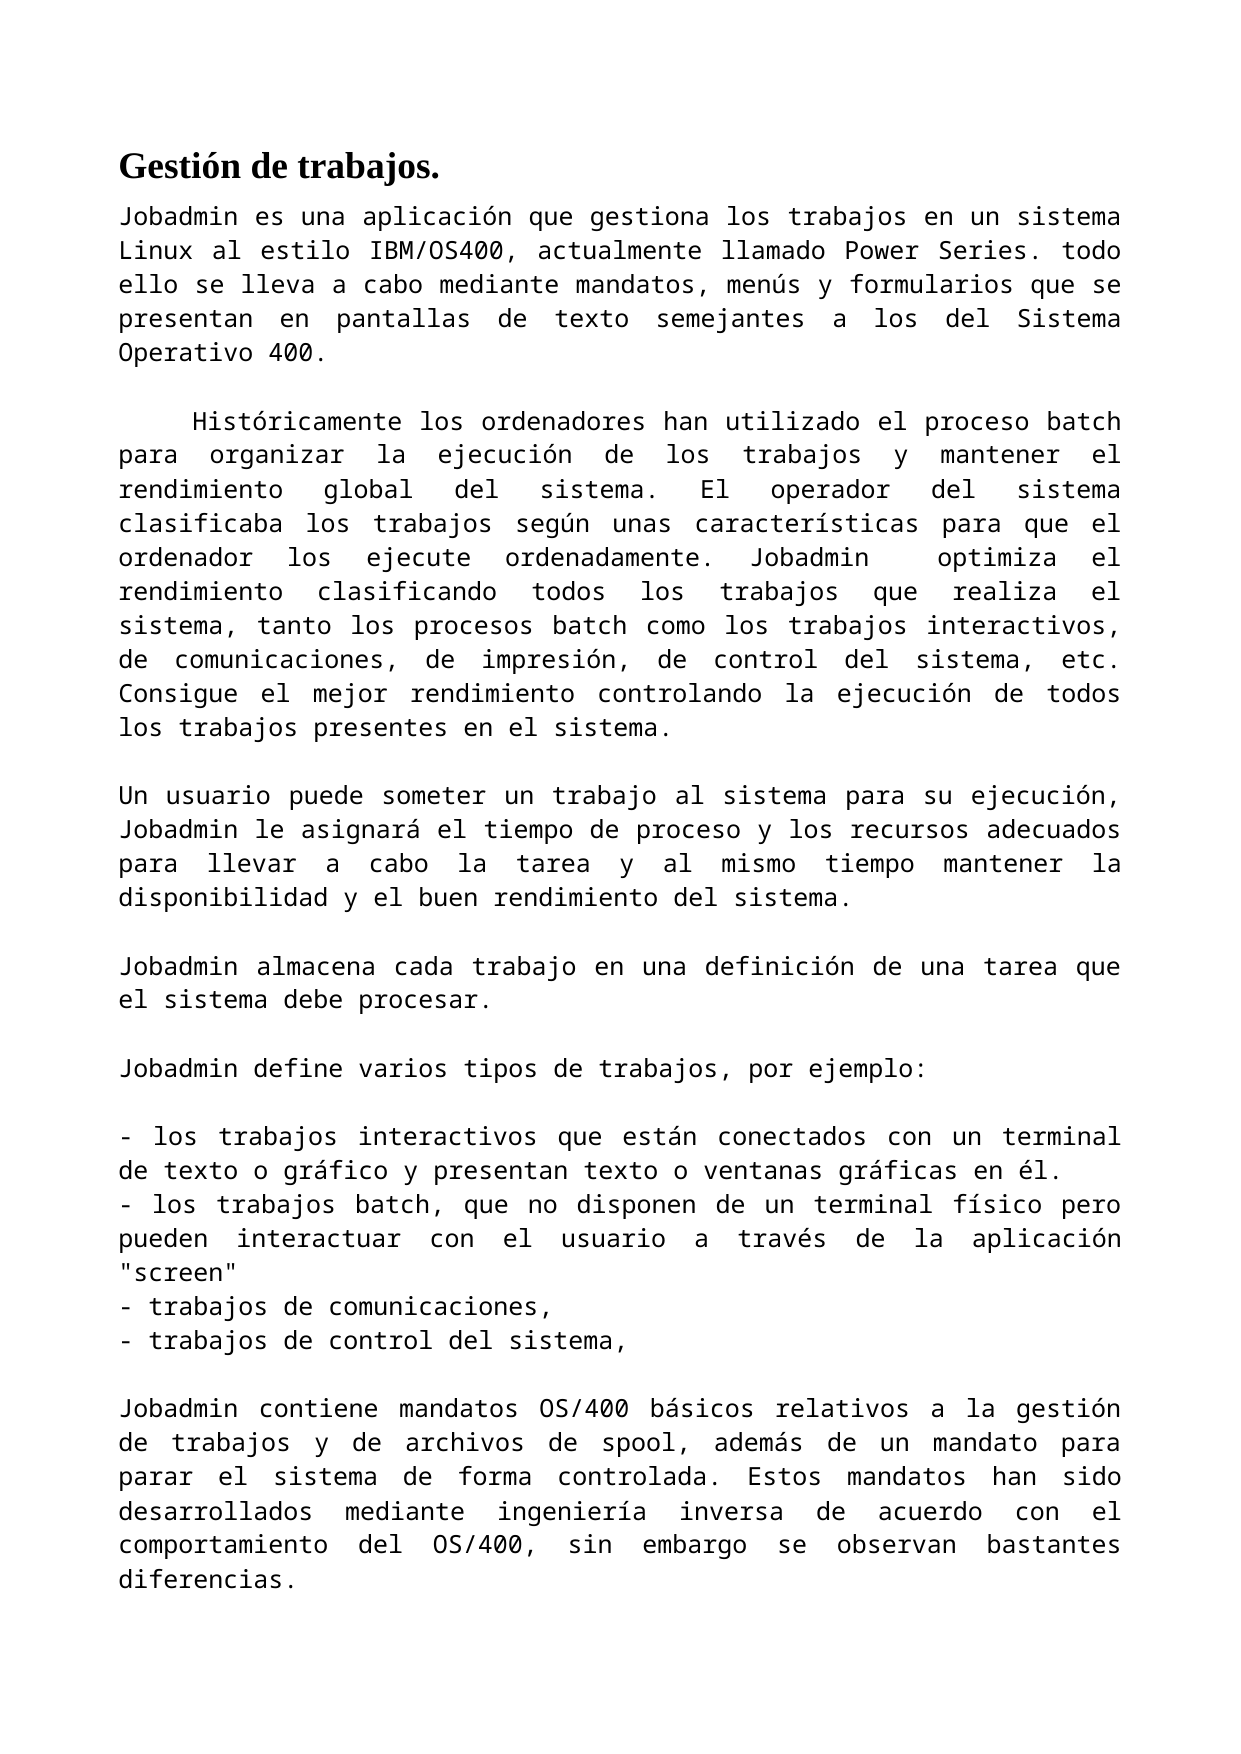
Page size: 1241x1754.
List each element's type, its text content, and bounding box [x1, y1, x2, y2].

text - trabajos de control del sistema, [118, 1323, 1122, 1357]
text Jobadmin es una aplicación que gestiona los trabajos en un sistema Linux al estilo IBM/OS400, actualmente llamado Power Series. todo ello se lleva a cabo mediante mandatos, menús y formularios que se presentan en pantallas de texto semejantes a los del Sistema Operativo 400. [118, 199, 1122, 369]
text Un usuario puede someter un trabajo al sistema para su ejecución, Jobadmin le asignará el tiempo de proceso y los recursos adecuados para llevar a cabo la tarea y al mismo tiempo mantener la disponibilidad y el buen rendimiento del sistema. [118, 778, 1122, 914]
text Históricamente los ordenadores han utilizado el proceso batch para organizar la ejecución de los trabajos y mantener el rendimiento global del sistema. El operador del sistema clasificaba los trabajos según unas características para que el ordenador los ejecute ordenadamente. Jobadmin optimiza el rendimiento clasificando todos los trabajos que realiza el sistema, tanto los procesos batch como los trabajos interactivos, de comunicaciones, de impresión, de control del sistema, etc. Consigue el mejor rendimiento controlando la ejecución de todos los trabajos presentes en el sistema. [118, 403, 1122, 744]
subtitle Gestión de trabajos. [118, 143, 1122, 186]
text Jobadmin define varios tipos de trabajos, por ejemplo: [118, 1050, 1122, 1084]
text - los trabajos interactivos que están conectados con un terminal de texto o gráfico y presentan texto o ventanas gráficas en él. [118, 1118, 1122, 1187]
text Jobadmin contiene mandatos OS/400 básicos relativos a la gestión de trabajos y de archivos de spool, además de un mandato para parar el sistema de forma controlada. Estos mandatos han sido desarrollados mediante ingeniería inversa de acuerdo con el comportamiento del OS/400, sin embargo se observan bastantes diferencias. [118, 1391, 1122, 1595]
text Jobadmin almacena cada trabajo en una definición de una tarea que el sistema debe procesar. [118, 948, 1122, 1016]
text - trabajos de comunicaciones, [118, 1289, 1122, 1323]
text - los trabajos batch, que no disponen de un terminal físico pero pueden interactuar con el usuario a través de la aplicación "screen" [118, 1187, 1122, 1289]
